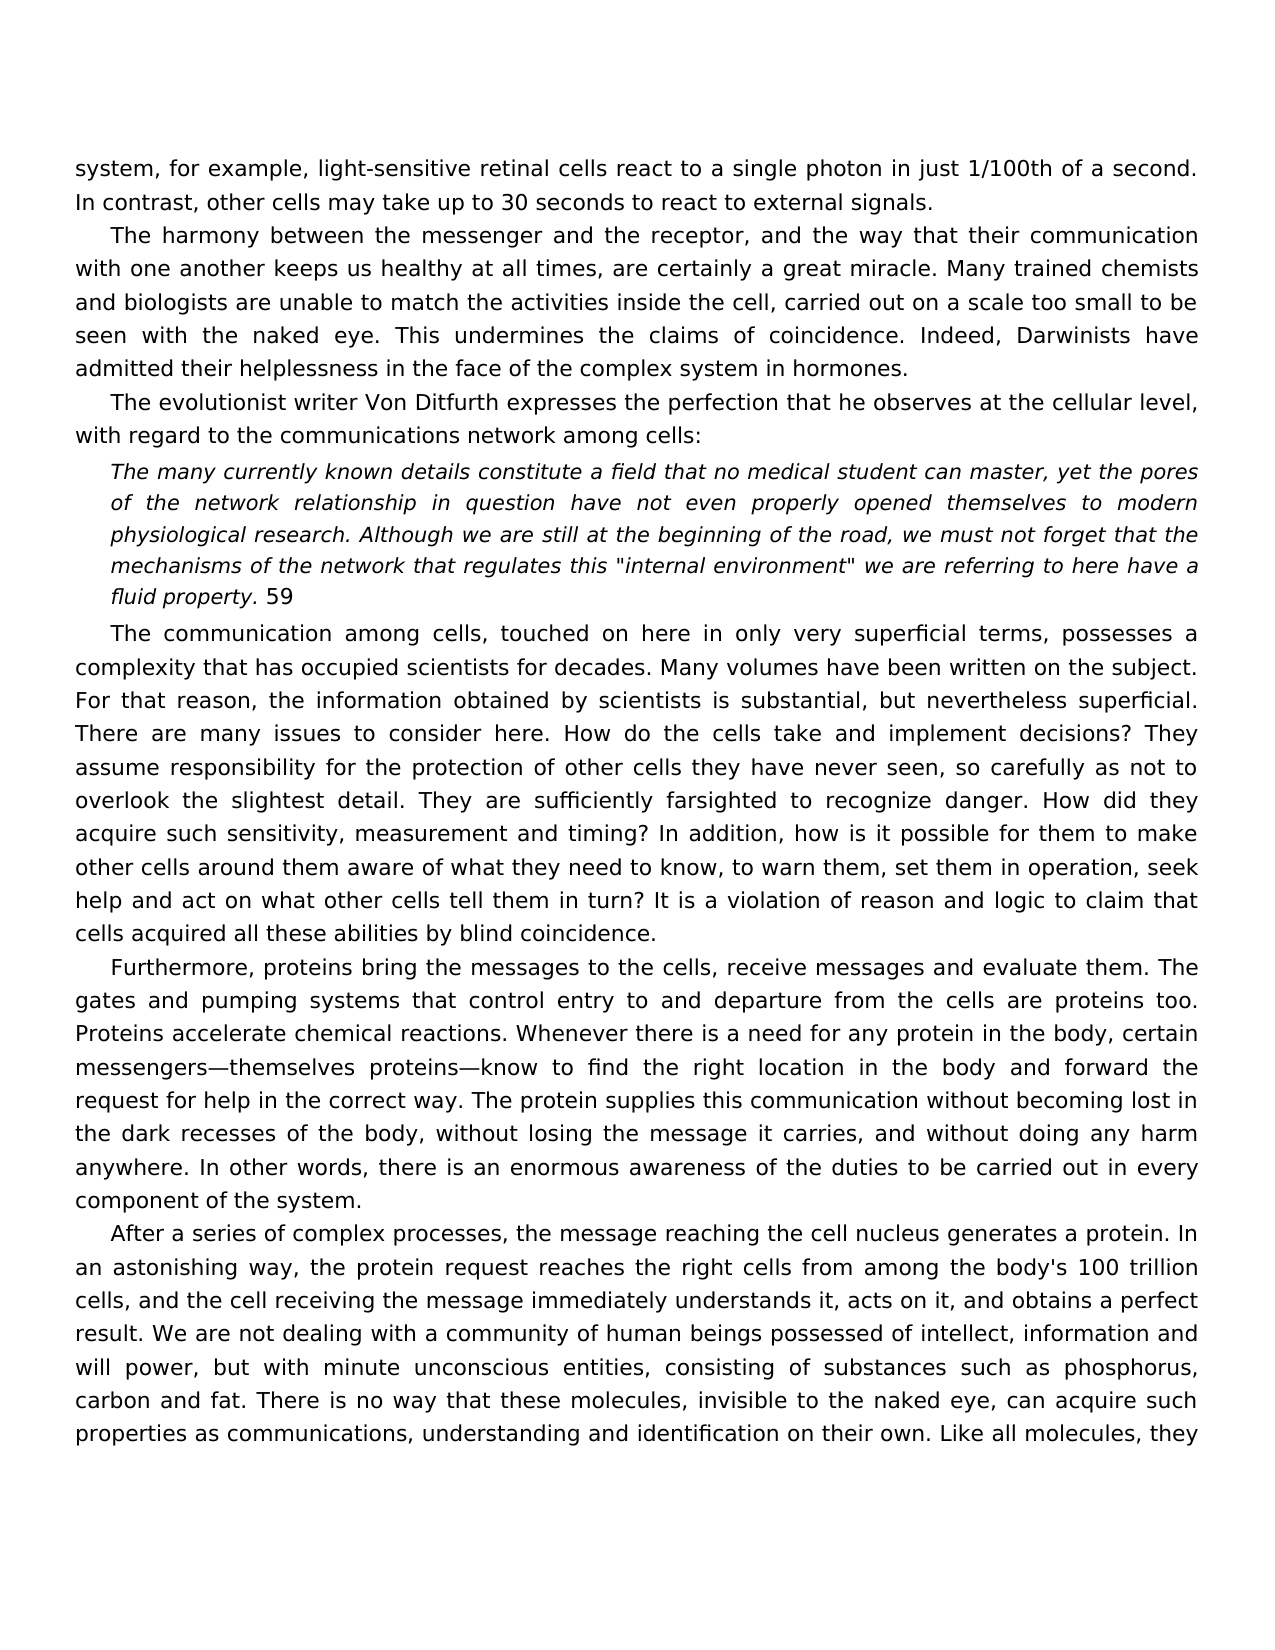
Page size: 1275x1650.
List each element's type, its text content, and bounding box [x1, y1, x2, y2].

text Furthermore, proteins bring the messages to the cells, receive messages and evaluate them. The gates and pumping systems that control entry to and departure from the cells are proteins too. Proteins accelerate chemical reactions. Whenever there is a need for any protein in the body, certain messengers—themselves proteins—know to find the right location in the body and forward the request for help in the correct way. The protein supplies this communication without becoming lost in the dark recesses of the body, without losing the message it carries, and without doing any harm anywhere. In other words, there is an enormous awareness of the duties to be carried out in every component of the system. [75, 948, 1200, 1215]
text system, for example, light-sensitive retinal cells react to a single photon in just 1/100th of a second. In contrast, other cells may take up to 30 seconds to react to external signals. [75, 150, 1200, 217]
text The evolutionist writer Von Ditfurth expresses the perfection that he observes at the cellular level, with regard to the communications network among cells: [75, 383, 1200, 450]
text The communication among cells, touched on here in only very superficial terms, possesses a complexity that has occupied scientists for decades. Many volumes have been written on the subject. For that reason, the information obtained by scientists is substantial, but nevertheless superficial. There are many issues to consider here. How do the cells take and implement decisions? They assume responsibility for the protection of other cells they have never seen, so carefully as not to overlook the slightest detail. They are sufficiently farsighted to recognize danger. How did they acquire such sensitivity, measurement and timing? In addition, how is it possible for them to make other cells around them aware of what they need to know, to warn them, set them in operation, seek help and act on what other cells tell them in turn? It is a violation of reason and logic to claim that cells acquired all these abilities by blind coincidence. [75, 615, 1200, 948]
text The many currently known details constitute a field that no medical student can master, yet the pores of the network relationship in question have not even properly opened themselves to modern physiological research. Although we are still at the beginning of the road, we must not forget that the mechanisms of the network that regulates this "internal environment" we are referring to here have a fluid property. 59 [110, 454, 1200, 611]
text After a series of complex processes, the message reaching the cell nucleus generates a protein. In an astonishing way, the protein request reaches the right cells from among the body's 100 trillion cells, and the cell receiving the message immediately understands it, acts on it, and obtains a perfect result. We are not dealing with a community of human beings possessed of intellect, information and will power, but with minute unconscious entities, consisting of substances such as phosphorus, carbon and fat. There is no way that these molecules, invisible to the naked eye, can acquire such properties as communications, understanding and identification on their own. Like all molecules, they [75, 1215, 1200, 1448]
text The harmony between the messenger and the receptor, and the way that their communication with one another keeps us healthy at all times, are certainly a great miracle. Many trained chemists and biologists are unable to match the activities inside the cell, carried out on a scale too small to be seen with the naked eye. This undermines the claims of coincidence. Indeed, Darwinists have admitted their helplessness in the face of the complex system in hormones. [75, 217, 1200, 383]
